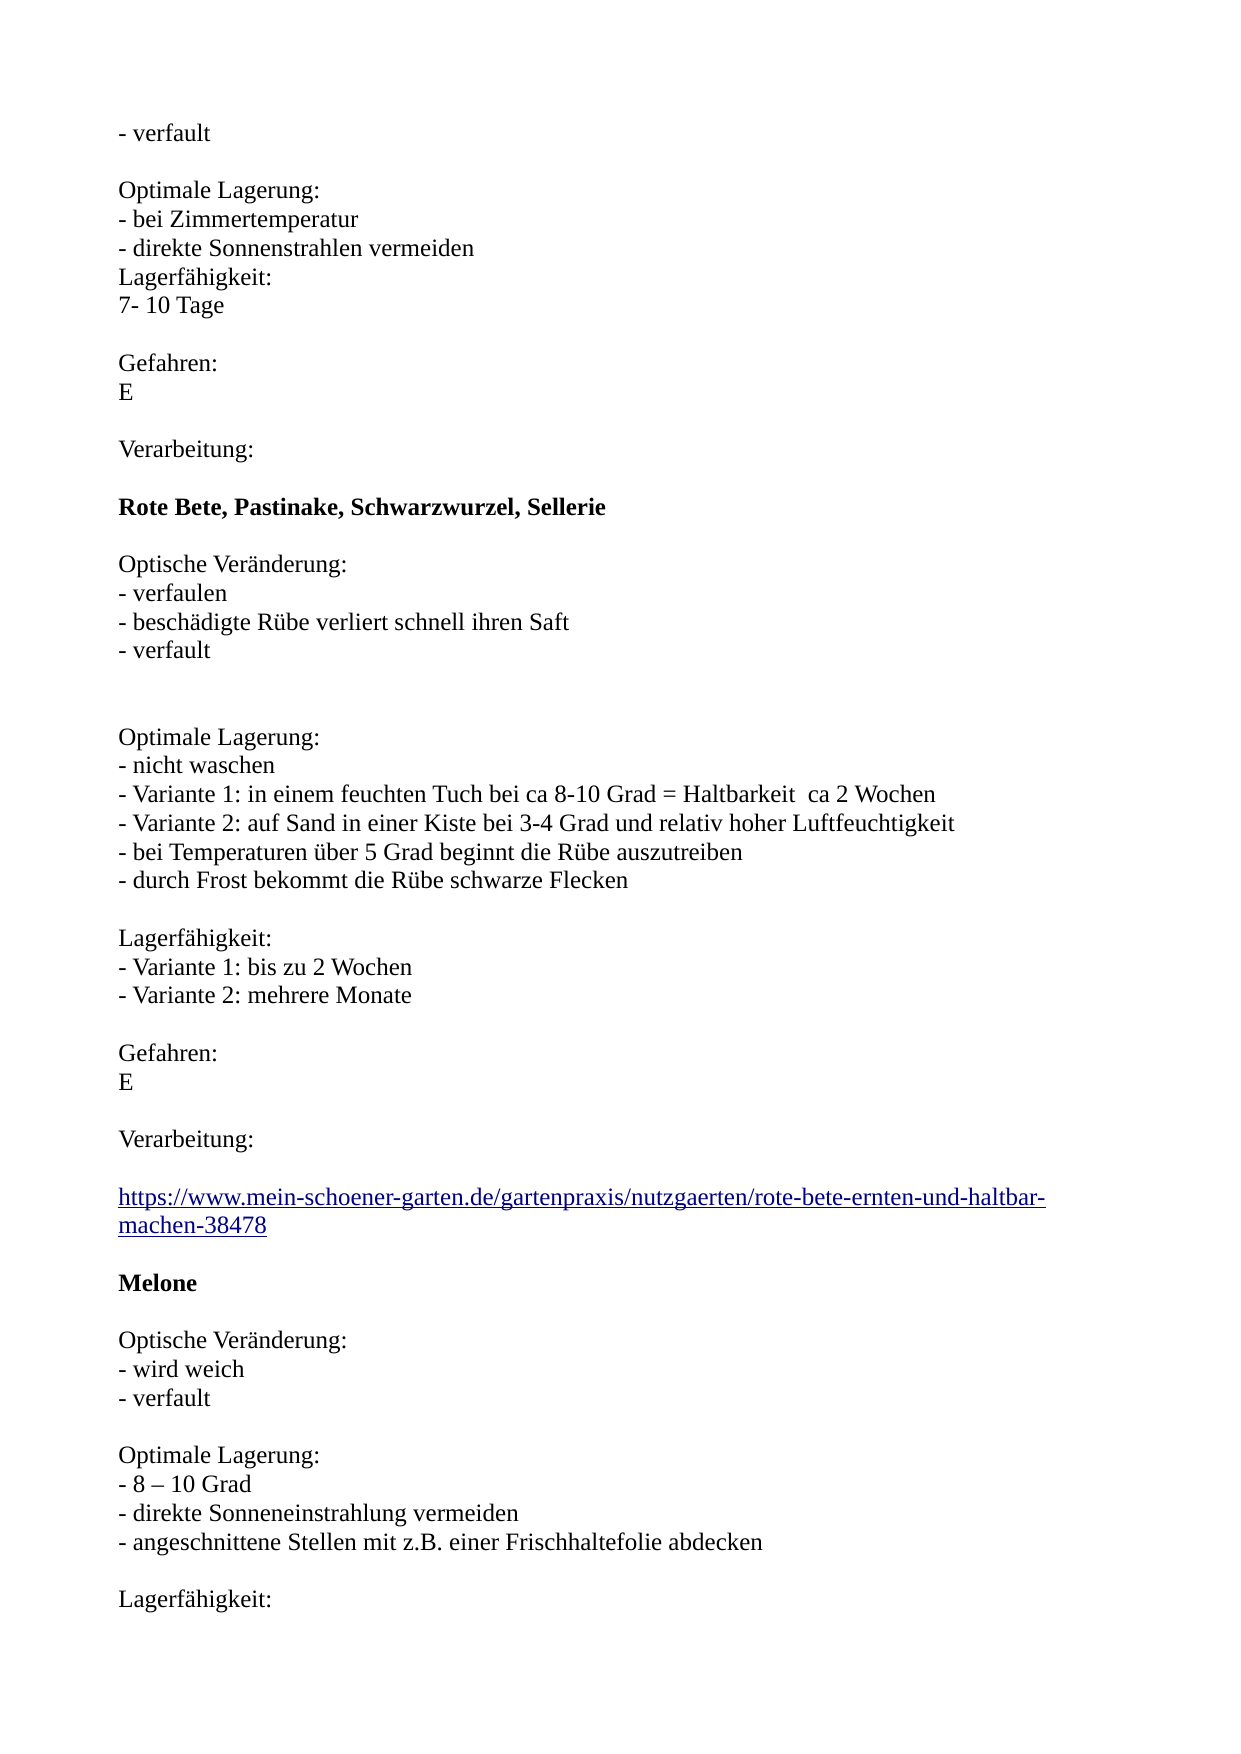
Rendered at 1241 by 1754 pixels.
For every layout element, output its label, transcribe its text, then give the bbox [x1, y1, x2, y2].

text - verfaulen [118, 578, 1122, 607]
text Optische Veränderung: [118, 549, 1122, 578]
text Melone [118, 1268, 1122, 1297]
text Rote Bete, Pastinake, Schwarzwurzel, Sellerie [118, 492, 1122, 521]
text Verarbeitung: [118, 1124, 1122, 1153]
text - direkte Sonnenstrahlen vermeiden [118, 233, 1122, 262]
text - 8 – 10 Grad [118, 1469, 1122, 1498]
text Optische Veränderung: [118, 1326, 1122, 1354]
text - Variante 1: in einem feuchten Tuch bei ca 8-10 Grad = Haltbarkeit ca 2 Wochen [118, 779, 1122, 808]
text - direkte Sonneneinstrahlung vermeiden [118, 1498, 1122, 1527]
text Lagerfähigkeit: [118, 1584, 1122, 1613]
text Lagerfähigkeit: [118, 262, 1122, 291]
text E [118, 1067, 1122, 1096]
text Optimale Lagerung: [118, 176, 1122, 204]
text - Variante 1: bis zu 2 Wochen [118, 952, 1122, 981]
text - verfault [118, 636, 1122, 664]
text Optimale Lagerung: [118, 1441, 1122, 1469]
text Optimale Lagerung: [118, 722, 1122, 751]
text - bei Temperaturen über 5 Grad beginnt die Rübe auszutreiben [118, 837, 1122, 866]
text Lagerfähigkeit: [118, 923, 1122, 952]
text - beschädigte Rübe verliert schnell ihren Saft [118, 607, 1122, 636]
text E [118, 377, 1122, 406]
text - bei Zimmertemperatur [118, 204, 1122, 233]
text Gefahren: [118, 1038, 1122, 1067]
text Gefahren: [118, 348, 1122, 377]
text 7- 10 Tage [118, 291, 1122, 319]
text - angeschnittene Stellen mit z.B. einer Frischhaltefolie abdecken [118, 1527, 1122, 1556]
text - Variante 2: auf Sand in einer Kiste bei 3-4 Grad und relativ hoher Luftfeuchtigkeit [118, 808, 1122, 837]
text - Variante 2: mehrere Monate [118, 981, 1122, 1009]
text - verfault [118, 118, 1122, 147]
text - verfault [118, 1383, 1122, 1412]
text Verarbeitung: [118, 434, 1122, 463]
text - durch Frost bekommt die Rübe schwarze Flecken [118, 866, 1122, 894]
text - wird weich [118, 1354, 1122, 1383]
text https://www.mein-schoener-garten.de/gartenpraxis/nutzgaerten/rote-bete-ernten-und-haltbar-machen-38478 [118, 1182, 1122, 1239]
text - nicht waschen [118, 751, 1122, 779]
